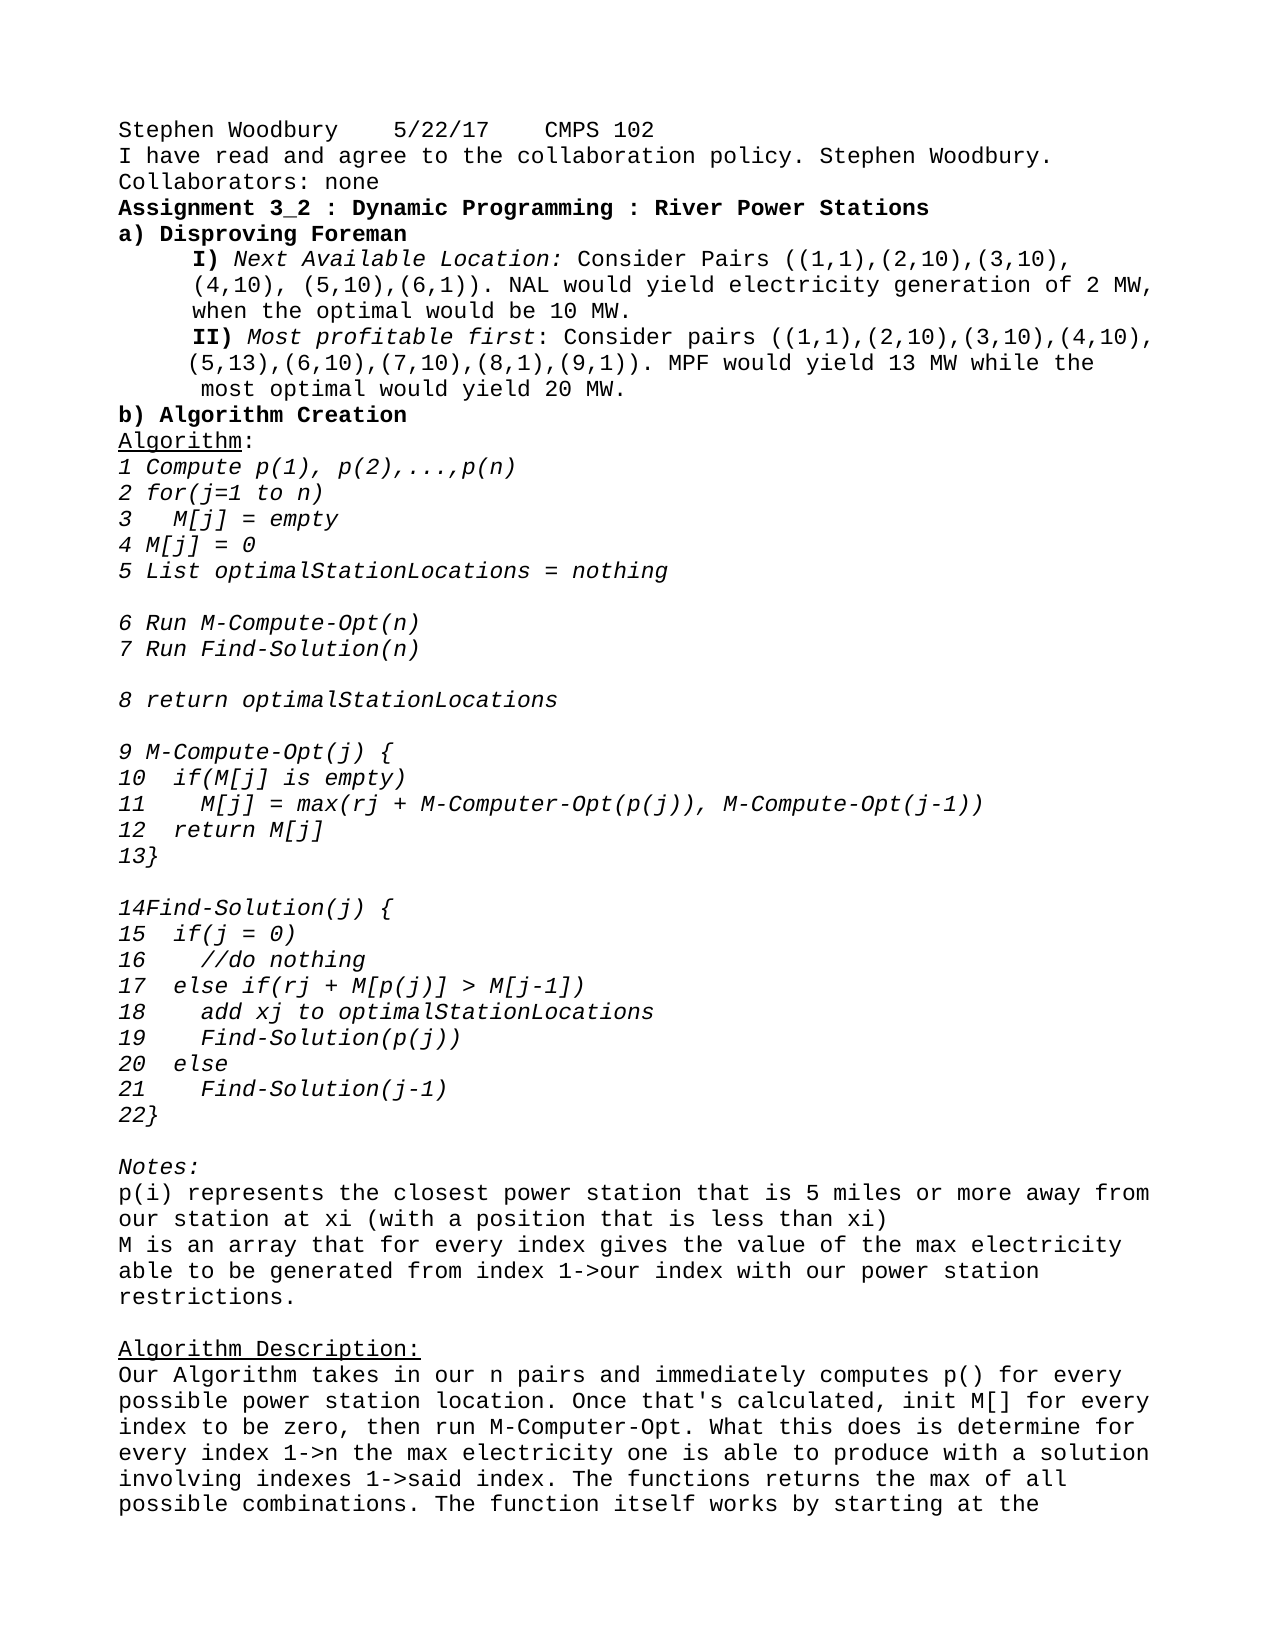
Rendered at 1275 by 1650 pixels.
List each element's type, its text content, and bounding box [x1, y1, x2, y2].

text 13} [118, 844, 1157, 870]
text Stephen Woodbury 5/22/17 CMPS 102 [118, 118, 1157, 144]
text p(i) represents the closest power station that is 5 miles or more away from our station at xi (with a position that is less than xi) [118, 1182, 1157, 1233]
text 17 else if(rj + M[p(j)] > M[j-1]) [118, 974, 1157, 1000]
text 21 Find-Solution(j-1) [118, 1078, 1157, 1104]
text II) Most profitable first: Consider pairs ((1,1),(2,10),(3,10),(4,10), [118, 326, 1157, 352]
text Collaborators: none [118, 170, 1157, 196]
text Notes: [118, 1156, 1157, 1182]
text 14Find-Solution(j) { [118, 896, 1157, 922]
text 6 Run M-Compute-Opt(n) [118, 611, 1157, 637]
text 5 List optimalStationLocations = nothing [118, 559, 1157, 585]
text 19 Find-Solution(p(j)) [118, 1026, 1157, 1052]
text M is an array that for every index gives the value of the max electricity able to be generated from index 1->our index with our power station restrictions. [118, 1233, 1157, 1311]
text 16 //do nothing [118, 948, 1157, 974]
text (5,13),(6,10),(7,10),(8,1),(9,1)). MPF would yield 13 MW while the [118, 352, 1157, 377]
text 12 return M[j] [118, 818, 1157, 844]
text a) Disproving Foreman [118, 222, 1157, 248]
text 9 M-Compute-Opt(j) { [118, 741, 1157, 767]
text 15 if(j = 0) [118, 922, 1157, 948]
text most optimal would yield 20 MW. [118, 377, 1157, 403]
text 2 for(j=1 to n) [118, 481, 1157, 507]
text Algorithm: [118, 429, 1157, 455]
text 18 add xj to optimalStationLocations [118, 1000, 1157, 1026]
text 20 else [118, 1052, 1157, 1078]
text 3 M[j] = empty [118, 507, 1157, 533]
text Our Algorithm takes in our n pairs and immediately computes p() for every possible power station location. Once that's calculated, init M[] for every index to be zero, then run M-Computer-Opt. What this does is determine for every index 1->n the max electricity one is able to produce with a solution involving indexes 1->said index. The functions returns the max of all possible combinations. The function itself works by starting at the [118, 1363, 1157, 1519]
text 22} [118, 1104, 1157, 1130]
text 1 Compute p(1), p(2),...,p(n) [118, 455, 1157, 481]
text 4 M[j] = 0 [118, 533, 1157, 559]
text I) Next Available Location: Consider Pairs ((1,1),(2,10),(3,10), (4,10), (5,10),(6,1)). NAL would yield electricity generation of 2 MW, when the optimal would be 10 MW. [118, 248, 1157, 326]
text 11 M[j] = max(rj + M-Computer-Opt(p(j)), M-Compute-Opt(j-1)) [118, 792, 1157, 818]
text 8 return optimalStationLocations [118, 689, 1157, 715]
text b) Algorithm Creation [118, 403, 1157, 429]
text 10 if(M[j] is empty) [118, 767, 1157, 792]
text Assignment 3_2 : Dynamic Programming : River Power Stations [118, 196, 1157, 222]
text Algorithm Description: [118, 1337, 1157, 1363]
text I have read and agree to the collaboration policy. Stephen Woodbury. [118, 144, 1157, 170]
text 7 Run Find-Solution(n) [118, 637, 1157, 663]
